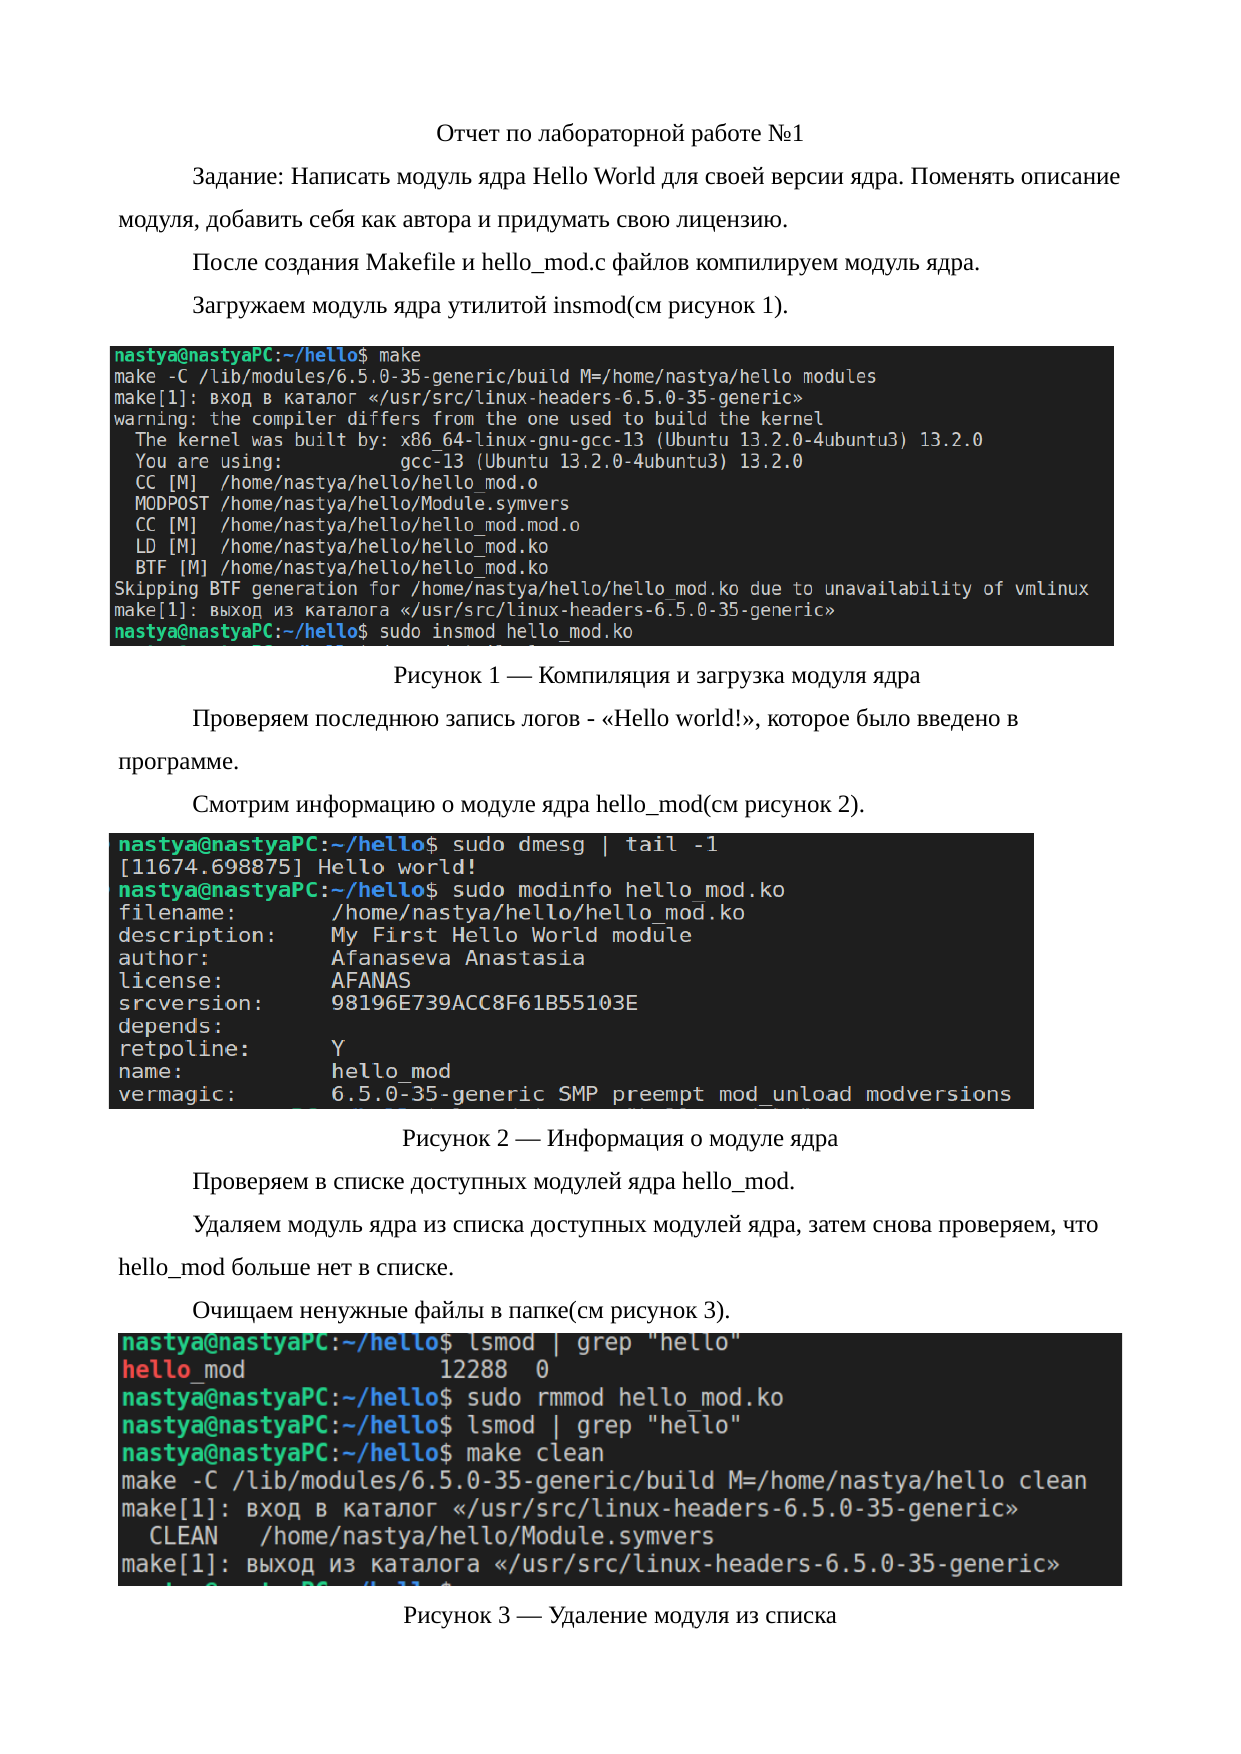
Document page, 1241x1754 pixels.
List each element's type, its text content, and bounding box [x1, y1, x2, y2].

text Рисунок 1 — Компиляция и загрузка модуля ядра [118, 334, 1122, 689]
text Загружаем модуль ядра утилитой insmod(см рисунок 1). [118, 291, 1122, 319]
picture [108, 833, 1034, 1109]
text Проверяем последнюю запись логов - «Hello world!», которое было введено в программе. [118, 703, 1122, 775]
picture [109, 346, 1114, 646]
text Рисунок 2 — Информация о модуле ядра [118, 833, 1122, 1152]
text Задание: Написать модуль ядра Hello World для своей версии ядра. Поменять описание модуля, добавить себя как автора и придумать свою лицензию. [118, 161, 1122, 233]
text Очищаем ненужные файлы в папке(см рисунок 3). [118, 1296, 1122, 1324]
text Удаляем модуль ядра из списка доступных модулей ядра, затем снова проверяем, что hello_mod больше нет в списке. [118, 1209, 1122, 1281]
text После создания Makefile и hello_mod.c файлов компилируем модуль ядра. [118, 247, 1122, 276]
text Смотрим информацию о модуле ядра hello_mod(см рисунок 2). [118, 789, 1122, 818]
text Отчет по лабораторной работе №1 [118, 118, 1122, 147]
text Проверяем в списке доступных модулей ядра hello_mod. [118, 1166, 1122, 1195]
picture [118, 1333, 1123, 1586]
text Рисунок 3 — Удаление модуля из списка [118, 1586, 1122, 1628]
